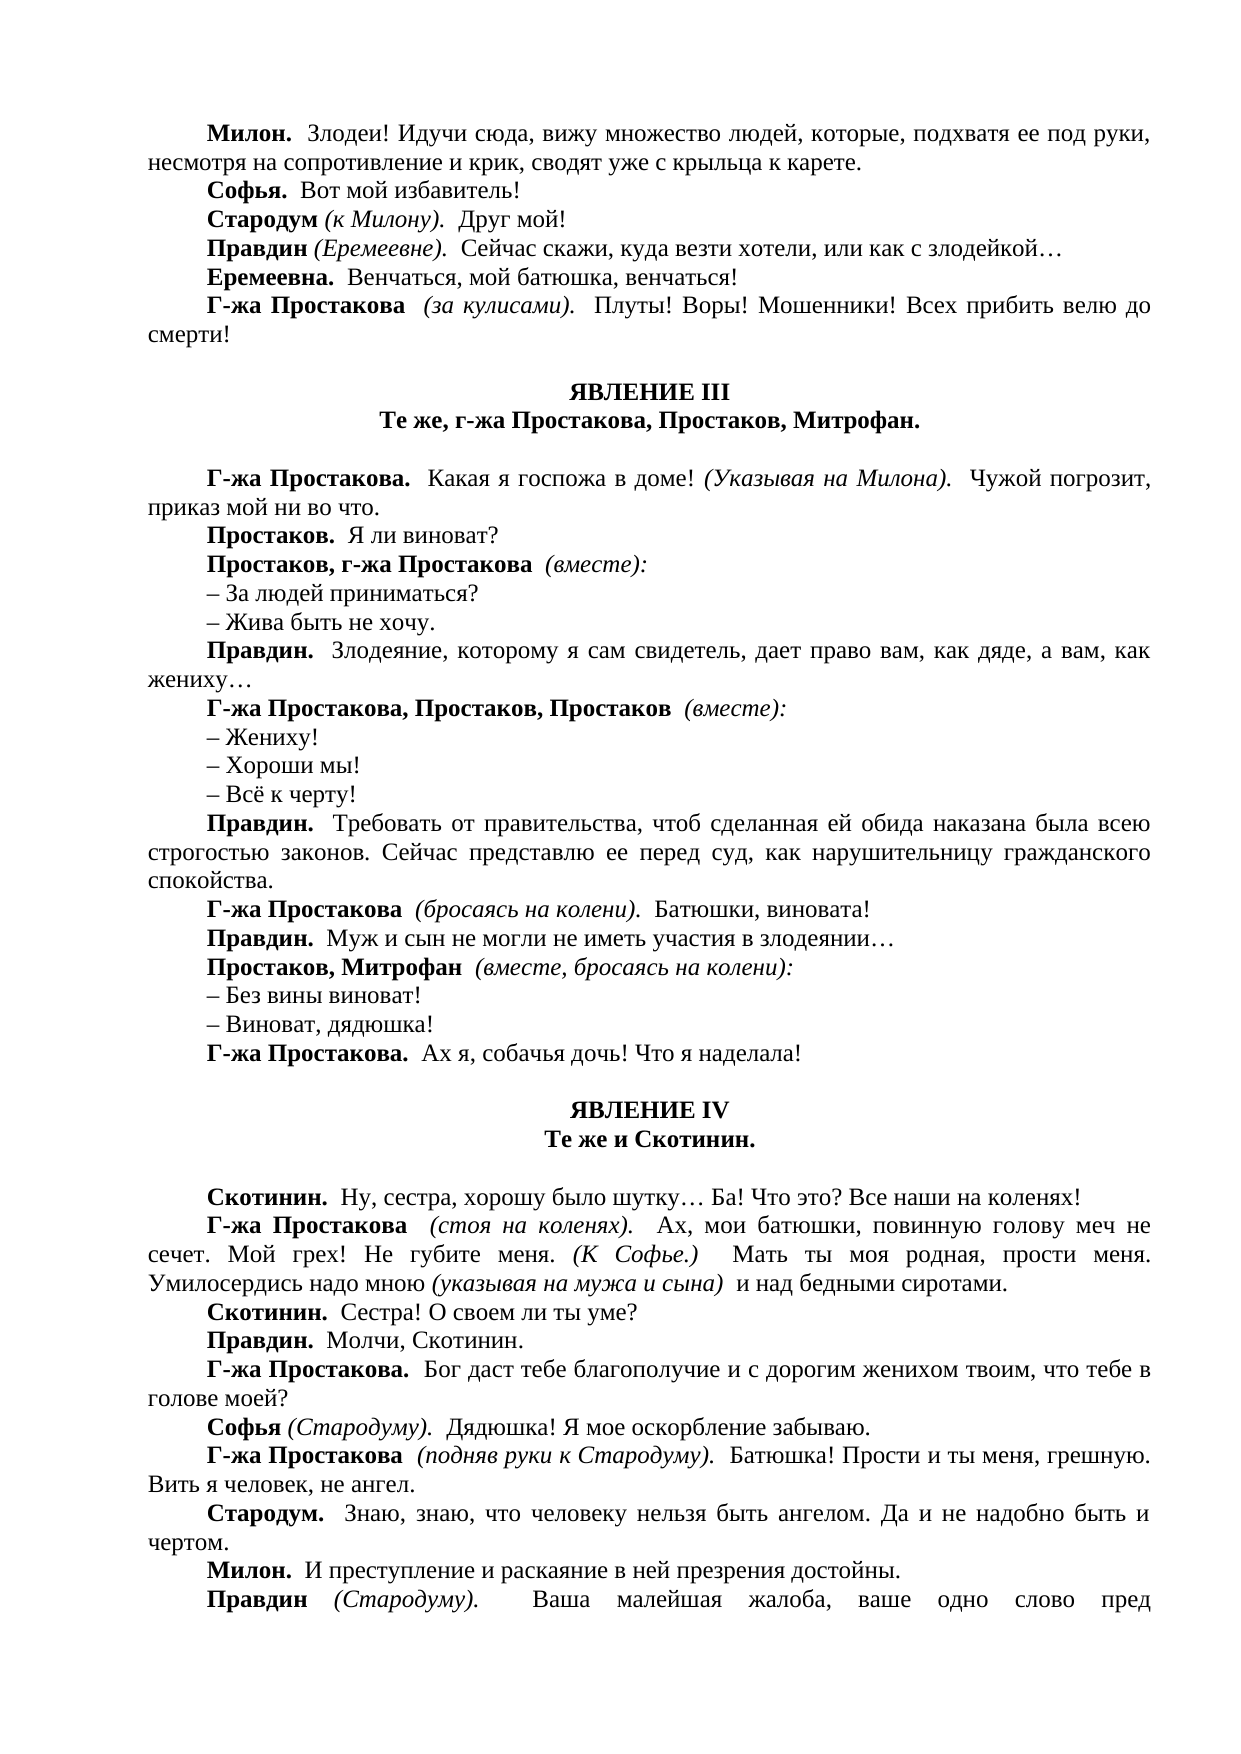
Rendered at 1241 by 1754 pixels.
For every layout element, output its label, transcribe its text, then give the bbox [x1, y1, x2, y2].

text Правдин. Муж и сын не могли не иметь участия в злодеянии… [148, 923, 1152, 952]
text Г-жа Простакова (стоя на коленях). Ах, мои батюшки, повинную голову меч не сечет. Мой грех! Не губите меня. (К Софье.) Мать ты моя родная, прости меня. Умилосердись надо мною (указывая на мужа и сына) и над бедными сиротами. [148, 1211, 1152, 1297]
text – Без вины виноват! [148, 981, 1152, 1009]
text Стародум (к Милону). Друг мой! [148, 204, 1152, 233]
text – Всё к черту! [148, 779, 1152, 808]
subtitle Те же, г-жа Простакова, Простаков, Митрофан. [148, 406, 1152, 434]
text Правдин. Молчи, Скотинин. [148, 1326, 1152, 1354]
text Правдин. Требовать от правительства, чтоб сделанная ей обида наказана была всею строгостью законов. Сейчас представлю ее перед суд, как нарушительницу гражданского спокойства. [148, 808, 1152, 894]
text Г-жа Простакова. Какая я госпожа в доме! (Указывая на Милона). Чужой погрозит, приказ мой ни во что. [148, 463, 1152, 521]
text Г-жа Простакова (за кулисами). Плуты! Воры! Мошенники! Всех прибить велю до смерти! [148, 291, 1152, 348]
text Простаков, г-жа Простакова (вместе): [148, 549, 1152, 578]
text Правдин (Стародуму). Ваша малейшая жалоба, ваше одно слово пред [148, 1584, 1152, 1613]
text Г-жа Простакова. Ах я, собачья дочь! Что я наделала! [148, 1038, 1152, 1067]
subtitle ЯВЛЕНИЕ III [148, 377, 1152, 406]
text Правдин (Еремеевне). Сейчас скажи, куда везти хотели, или как с злодейкой… [148, 233, 1152, 262]
text Правдин. Злодеяние, которому я сам свидетель, дает право вам, как дяде, а вам, как жениху… [148, 636, 1152, 693]
text Милон. Злодеи! Идучи сюда, вижу множество людей, которые, подхватя ее под руки, несмотря на сопротивление и крик, сводят уже с крыльца к карете. [148, 118, 1152, 176]
text Г-жа Простакова, Простаков, Простаков (вместе): [148, 693, 1152, 722]
text – Виноват, дядюшка! [148, 1009, 1152, 1038]
text Г-жа Простакова. Бог даст тебе благополучие и с дорогим женихом твоим, что тебе в голове моей? [148, 1354, 1152, 1412]
subtitle Те же и Скотинин. [148, 1124, 1152, 1153]
text Простаков. Я ли виноват? [148, 521, 1152, 549]
text Стародум. Знаю, знаю, что человеку нельзя быть ангелом. Да и не надобно быть и чертом. [148, 1498, 1152, 1556]
text – Хороши мы! [148, 751, 1152, 779]
text Скотинин. Сестра! О своем ли ты уме? [148, 1297, 1152, 1326]
text Милон. И преступление и раскаяние в ней презрения достойны. [148, 1556, 1152, 1584]
text Г-жа Простакова (бросаясь на колени). Батюшки, виновата! [148, 894, 1152, 923]
text Еремеевна. Венчаться, мой батюшка, венчаться! [148, 262, 1152, 291]
text – Жива быть не хочу. [148, 607, 1152, 636]
text Простаков, Митрофан (вместе, бросаясь на колени): [148, 952, 1152, 981]
text Софья (Стародуму). Дядюшка! Я мое оскорбление забываю. [148, 1412, 1152, 1441]
text – За людей приниматься? [148, 578, 1152, 607]
text Софья. Вот мой избавитель! [148, 176, 1152, 204]
text Г-жа Простакова (подняв руки к Стародуму). Батюшка! Прости и ты меня, грешную. Вить я человек, не ангел. [148, 1441, 1152, 1498]
text Скотинин. Ну, сестра, хорошу было шутку… Ба! Что это? Все наши на коленях! [148, 1182, 1152, 1211]
subtitle ЯВЛЕНИЕ IV [148, 1096, 1152, 1124]
text – Жениху! [148, 722, 1152, 751]
